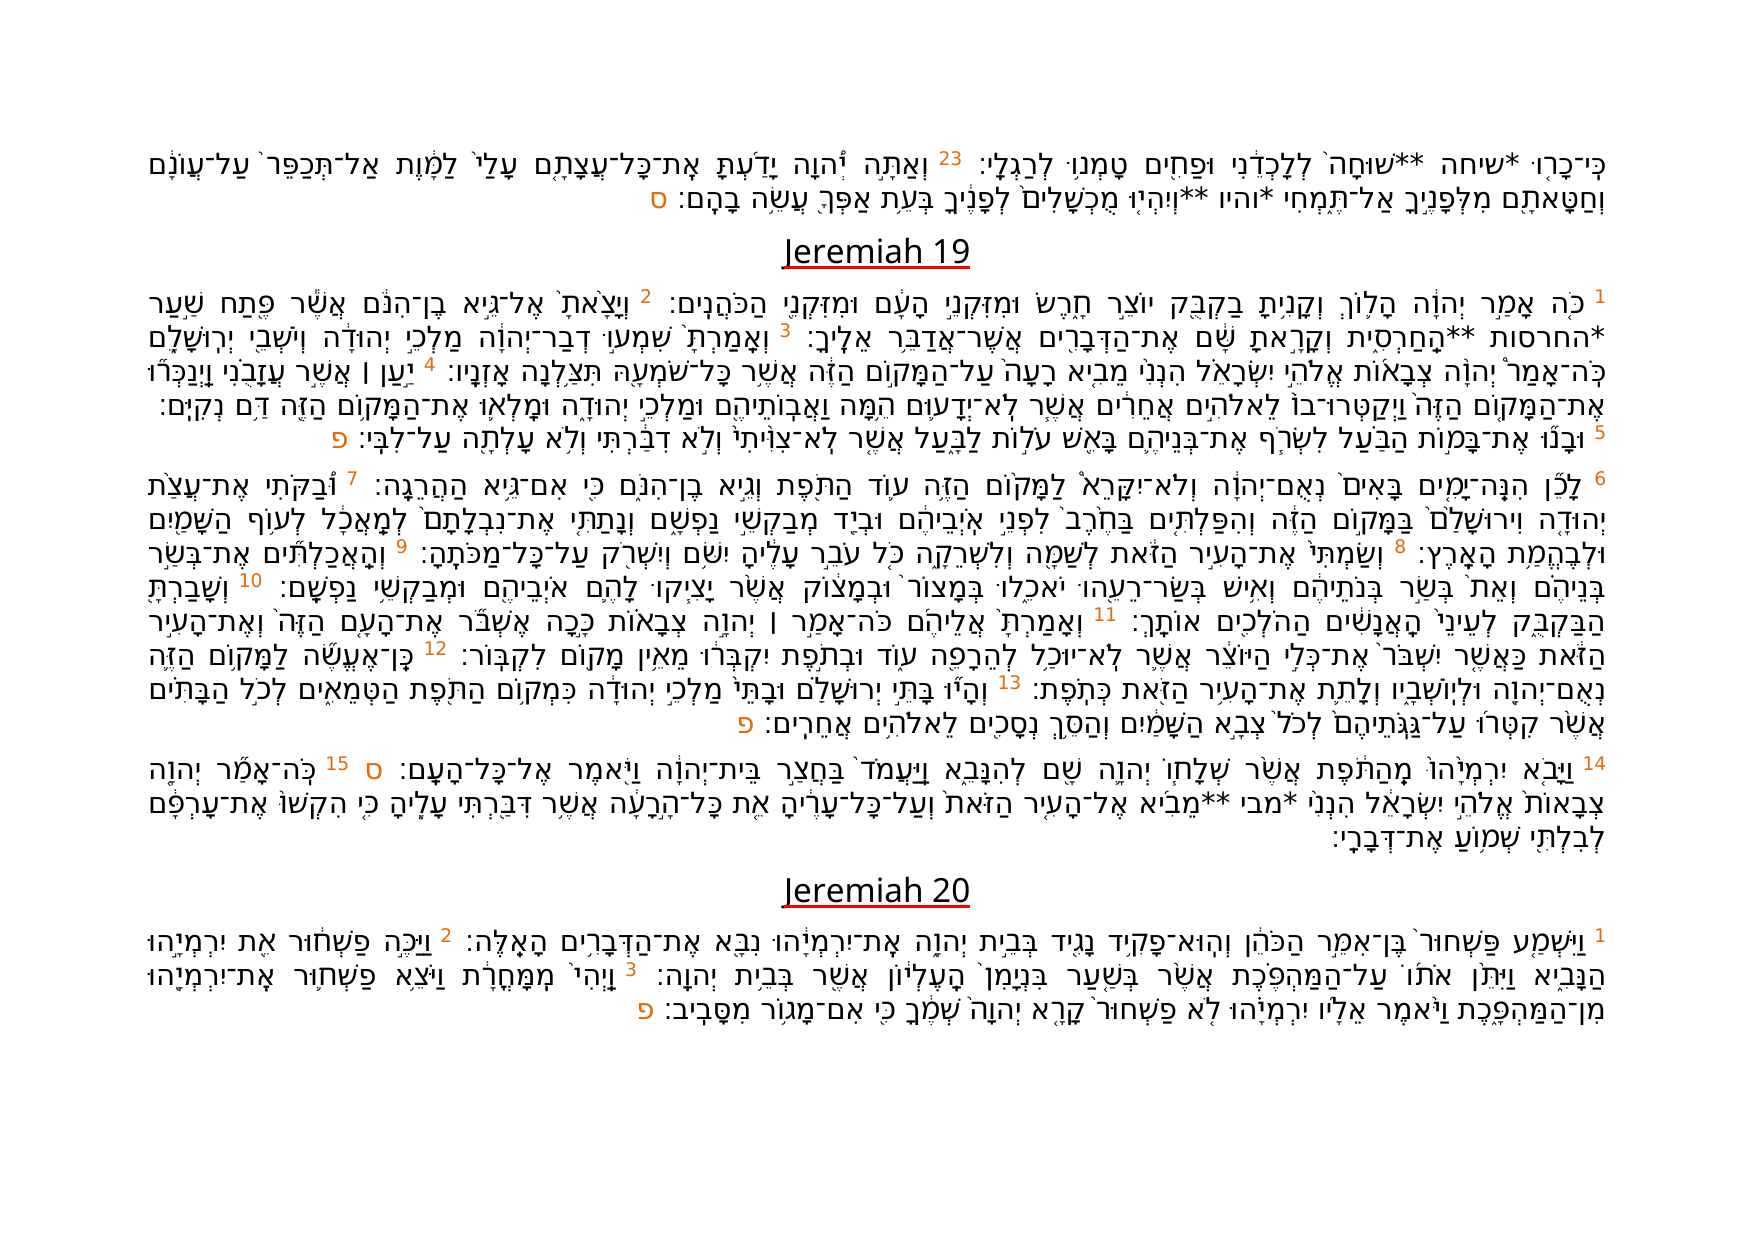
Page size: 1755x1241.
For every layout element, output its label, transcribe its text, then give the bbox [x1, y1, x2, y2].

text 5 וַיְהִ֥י דְבַר־יְהוָ֖ה אֵלַ֥י לֵאמֽוֹר׃ ‬‬‬‬6 הֲכַיּוֹצֵ֨ר הַזֶּ֜ה לֹא־אוּכַ֨ל לַעֲשׂ֥וֹת לָכֶ֛ם בֵּ֥ית יִשְׂרָאֵ֖ל נְאֻם־יְהוָ֑ה הִנֵּ֤ה כַחֹ֙מֶר֙ בְּיַ֣ד הַיּוֹצֵ֔ר כֵּן־אַתֶּ֥ם בְּיָדִ֖י בֵּ֥ית יִשְׂרָאֵֽל׃ ס ‬‬‬‬7 רֶ֣גַע אֲדַבֵּ֔ר עַל־גּ֖וֹי וְעַל־מַמְלָכָ֑ה לִנְת֥וֹשׁ וְלִנְת֖וֹץ וּֽלְהַאֲבִֽיד׃ ‬‬‬‬8 וְשָׁב֙ הַגּ֣וֹי הַה֔וּא מֵרָ֣עָת֔וֹ אֲשֶׁ֥ר דִּבַּ֖רְתִּי עָלָ֑יו וְנִֽחַמְתִּי֙ עַל־הָ֣רָעָ֔ה אֲשֶׁ֥ר חָשַׁ֖בְתִּי לַעֲשׂ֥וֹת לֽוֹ׃ ס ‬‬‬‬9 וְרֶ֣גַע אֲדַבֵּ֔ר עַל־גּ֖וֹי וְעַל־מַמְלָכָ֑ה לִבְנֹ֖ת וְלִנְטֹֽעַ׃ ‬‬‬‬10 וְעָשָׂ֤ה *הרעה **הָרַע֙ בְּעֵינַ֔י לְבִלְתִּ֖י שְׁמֹ֣עַ בְּקוֹלִ֑י וְנִֽחַמְתִּי֙ עַל־הַטּוֹבָ֔ה אֲשֶׁ֥ר אָמַ֖רְתִּי לְהֵיטִ֥יב אוֹתֽוֹ׃ ס ‬‬‬‬11 וְעַתָּ֡ה אֱמָר־נָ֣א אֶל־אִישׁ־יְהוּדָה֩ וְעַל־יוֹשְׁבֵ֨י יְרוּשָׁלִַ֜ם לֵאמֹ֗ר כֹּ֚ה אָמַ֣ר יְהוָ֔ה הִנֵּ֨ה אָנֹכִ֜י יוֹצֵ֤ר עֲלֵיכֶם֙ רָעָ֔ה וְחֹשֵׁ֥ב עֲלֵיכֶ֖ם מַֽחֲשָׁבָ֑ה שׁ֣וּבוּ נָ֗א אִ֚ישׁ מִדַּרְכּ֣וֹ הָֽרָעָ֔ה וְהֵיטִ֥יבוּ דַרְכֵיכֶ֖ם וּמַעַלְלֵיכֶֽם׃ ‬‬‬‬12 וְאָמְר֖וּ נוֹאָ֑שׁ כִּֽי־אַחֲרֵ֤י מַחְשְׁבוֹתֵ֙ינוּ֙ נֵלֵ֔ךְ וְאִ֛ישׁ שְׁרִר֥וּת לִבּֽוֹ־הָרָ֖ע נַעֲשֶֽׂה׃ ס ‬‬‬‬13 לָכֵ֗ן כֹּ֚ה אָמַ֣ר יְהוָ֔ה שַֽׁאֲלוּ־נָא֙ בַּגּוֹיִ֔ם מִ֥י שָׁמַ֖ע כָּאֵ֑לֶּה שַֽׁעֲרֻרִת֙ עָשְׂתָ֣ה מְאֹ֔ד בְּתוּלַ֖ת יִשְׂרָאֵֽל׃ ‬‬‬‬14 הֲיַעֲזֹ֥ב מִצּ֛וּר שָׂדַ֖י שֶׁ֣לֶג לְבָנ֑וֹן אִם־יִנָּתְשׁ֗וּ מַ֛יִם זָרִ֥ים קָרִ֖ים נוֹזְלִֽים׃ ‬‬‬‬15 כִּֽי־שְׁכֵחֻ֥נִי עַמִּ֖י לַשָּׁ֣וְא יְקַטֵּ֑רוּ וַיַּכְשִׁל֤וּם בְּדַרְכֵיהֶם֙ שְׁבִילֵ֣י עוֹלָ֔ם לָלֶ֣כֶת נְתִיב֔וֹת דֶּ֖רֶךְ לֹ֥א סְלוּלָֽה׃ ‬‬‬‬16 לָשׂ֥וּם אַרְצָ֛ם לְשַׁמָּ֖ה *שרוקת **שְׁרִיק֣וֹת עוֹלָ֑ם כֹּ֚ל עוֹבֵ֣ר עָלֶ֔יהָ יִשֹּׁ֖ם וְיָנִ֥יד בְּרֹאשֽׁוֹ׃ ‬‬‬‬17 כְּרֽוּחַ־קָדִ֥ים אֲפִיצֵ֖ם לִפְנֵ֣י אוֹיֵ֑ב עֹ֧רֶף וְלֹֽא־פָנִ֛ים אֶרְאֵ֖ם בְּי֥וֹם אֵידָֽם׃ ס ‬‬‬‬18 וַיֹּאמְר֗וּ לְכ֨וּ וְנַחְשְׁבָ֥ה עַֽל־יִרְמְיָהוּ֮ מַחֲשָׁבוֹת֒ כִּי֩ לֹא־תֹאבַ֨ד תּוֹרָ֜ה מִכֹּהֵ֗ן וְעֵצָה֙ מֵֽחָכָ֔ם וְדָבָ֖ר מִנָּבִ֑יא לְכוּ֙ וְנַכֵּ֣הוּ בַלָּשׁ֔וֹן וְאַל־נַקְשִׁ֖יבָה אֶל־כָּל־דְּבָרָֽיו׃ ‬‬‬‬19 הַקְשִׁ֥יבָה יְהוָ֖ה אֵלָ֑י וּשְׁמַ֖ע לְק֥וֹל יְרִיבָֽי׃ ‬‬‬‬20 הַיְשֻׁלַּ֤ם תַּֽחַת־טוֹבָה֙ רָעָ֔ה כִּֽי־כָר֥וּ שׁוּחָ֖ה לְנַפְשִׁ֑י זְכֹ֣ר ׀ עָמְדִ֣י לְפָנֶ֗יךָ לְדַבֵּ֤ר עֲלֵיהֶם֙ טוֹבָ֔ה לְהָשִׁ֥יב אֶת־חֲמָתְךָ֖ מֵהֶֽם׃ ‬‬‬‬21 לָכֵן֩ תֵּ֨ן אֶת־בְּנֵיהֶ֜ם לָרָעָ֗ב וְהַגִּרֵם֮ עַל־יְדֵי־חֶרֶב֒ וְתִֽהְיֶ֨נָה נְשֵׁיהֶ֤ם שַׁכֻּלוֹת֙ וְאַלְמָנ֔וֹת וְאַ֨נְשֵׁיהֶ֔ם יִֽהְי֖וּ הֲרֻ֣גֵי מָ֑וֶת בַּח֣וּרֵיהֶ֔ם מֻכֵּי־חֶ֖רֶב בַּמִּלְחָמָֽה׃ ‬‬‬‬22 תִּשָּׁמַ֤ע זְעָקָה֙ מִבָּ֣תֵּיהֶ֔ם כִּֽי־תָבִ֧יא עֲלֵיהֶ֛ם גְּד֖וּד פִּתְאֹ֑ם כִּֽי־כָר֤וּ *שיחה **שׁוּחָה֙ לְלָכְדֵ֔נִי וּפַחִ֖ים טָמְנ֥וּ לְרַגְלָֽי׃ ‬‬‬‬23 וְאַתָּ֣ה יְ֠הוָה יָדַ֜עְתָּ אֶֽת־כָּל־עֲצָתָ֤ם עָלַי֙ לַמָּ֔וֶת אַל־תְּכַפֵּר֙ עַל־עֲוֺנָ֔ם וְחַטָּאתָ֖ם מִלְּפָנֶ֣יךָ אַל־תֶּ֑מְחִי *והיו **וְיִהְי֤וּ מֻכְשָׁלִים֙ לְפָנֶ֔יךָ בְּעֵ֥ת אַפְּךָ֖ עֲשֵׂ֥ה בָהֶֽם׃ ס ‬‬‬‬‬‬‬‬‬‬‬‬‬‬‬‬‬‬‬‬‬‬‬ [148, 148, 1606, 216]
text Jeremiah 19‬‬ [148, 228, 1606, 273]
text ‬‬‬‬6 לָכֵ֞ן הִנֵּֽה־יָמִ֤ים בָּאִים֙ נְאֻם־יְהוָ֔ה וְלֹא־יִקָּרֵא֩ לַמָּק֨וֹם הַזֶּ֥ה ע֛וֹד הַתֹּ֖פֶת וְגֵ֣יא בֶן־הִנֹּ֑ם כִּ֖י אִם־גֵּ֥יא הַהֲרֵגָֽה׃ ‬‬‬‬7 וּ֠בַקֹּתִי אֶת־עֲצַ֨ת יְהוּדָ֤ה וִירוּשָׁלִַ֙ם֙ בַּמָּק֣וֹם הַזֶּ֔ה וְהִפַּלְתִּ֤ים בַּחֶ֙רֶב֙ לִפְנֵ֣י אֹֽיְבֵיהֶ֔ם וּבְיַ֖ד מְבַקְשֵׁ֣י נַפְשָׁ֑ם וְנָתַתִּ֤י אֶת־נִבְלָתָם֙ לְמַֽאֲכָ֔ל לְע֥וֹף הַשָּׁמַ֖יִם וּלְבֶהֱמַ֥ת הָאָֽרֶץ׃ ‬‬‬‬8 וְשַׂמְתִּי֙ אֶת־הָעִ֣יר הַזֹּ֔את לְשַׁמָּ֖ה וְלִשְׁרֵקָ֑ה כֹּ֚ל עֹבֵ֣ר עָלֶ֔יהָ יִשֹּׁ֥ם וְיִשְׁרֹ֖ק עַל־כָּל־מַכֹּתֶֽהָ׃ ‬‬‬‬9 וְהַֽאֲכַלְתִּ֞ים אֶת־בְּשַׂ֣ר בְּנֵיהֶ֗ם וְאֵת֙ בְּשַׂ֣ר בְּנֹתֵיהֶ֔ם וְאִ֥ישׁ בְּשַׂר־רֵעֵ֖הוּ יֹאכֵ֑לוּ בְּמָצוֹר֙ וּבְמָצ֔וֹק אֲשֶׁ֨ר יָצִ֧יקוּ לָהֶ֛ם אֹיְבֵיהֶ֖ם וּמְבַקְשֵׁ֥י נַפְשָֽׁם׃ ‬‬‬‬10 וְשָׁבַרְתָּ֖ הַבַּקְבֻּ֑ק לְעֵינֵי֙ הָֽאֲנָשִׁ֔ים הַהֹלְכִ֖ים אוֹתָֽךְ׃ ‬‬‬‬11 וְאָמַרְתָּ֨ אֲלֵיהֶ֜ם כֹּה־אָמַ֣ר ׀ יְהוָ֣ה צְבָא֗וֹת כָּ֣כָה אֶשְׁבֹּ֞ר אֶת־הָעָ֤ם הַזֶּה֙ וְאֶת־הָעִ֣יר הַזֹּ֔את כַּאֲשֶׁ֤ר יִשְׁבֹּר֙ אֶת־כְּלִ֣י הַיּוֹצֵ֔ר אֲשֶׁ֛ר לֹֽא־יוּכַ֥ל לְהֵרָפֵ֖ה ע֑וֹד וּבְתֹ֣פֶת יִקְבְּר֔וּ מֵאֵ֥ין מָק֖וֹם לִקְבּֽוֹר׃ ‬‬‬‬12 כֵּֽן־אֶעֱשֶׂ֞ה לַמָּק֥וֹם הַזֶּ֛ה נְאֻם־יְהוָ֖ה וּלְיֽוֹשְׁבָ֑יו וְלָתֵ֛ת אֶת־הָעִ֥יר הַזֹּ֖את כְּתֹֽפֶת׃ ‬‬‬‬13 וְהָי֞וּ בָּתֵּ֣י יְרוּשָׁלִַ֗ם וּבָתֵּי֙ מַלְכֵ֣י יְהוּדָ֔ה כִּמְק֥וֹם הַתֹּ֖פֶת הַטְּמֵאִ֑ים לְכֹ֣ל הַבָּתִּ֗ים אֲשֶׁ֨ר קִטְּר֜וּ עַל־גַּגֹּֽתֵיהֶם֙ לְכֹל֙ צְבָ֣א הַשָּׁמַ֔יִם וְהַסֵּ֥ךְ נְסָכִ֖ים לֵאלֹהִ֥ים אֲחֵרִֽים׃ פ ‬‬‬‬‬‬‬‬‬‬‬‬ [148, 468, 1606, 740]
text 1 וַיִּשְׁמַ֤ע פַּשְׁחוּר֙ בֶּן־אִמֵּ֣ר הַכֹּהֵ֔ן וְהֽוּא־פָקִ֥יד נָגִ֖יד בְּבֵ֣ית יְהוָ֑ה אֶֽת־יִרְמְיָ֔הוּ נִבָּ֖א אֶת־הַדְּבָרִ֥ים הָאֵֽלֶּה׃ 2 וַיַּכֶּ֣ה פַשְׁח֔וּר אֵ֖ת יִרְמְיָ֣הוּ הַנָּבִ֑יא וַיִּתֵּ֨ן אֹת֜וֹ עַל־הַמַּהְפֶּ֗כֶת אֲשֶׁ֨ר בְּשַׁ֤עַר בִּנְיָמִן֙ הָֽעֶלְי֔וֹן אֲשֶׁ֖ר בְּבֵ֥ית יְהוָֽה׃ ‬‬‬‬3 וַֽיְהִי֙ מִֽמָּחֳרָ֔ת וַיֹּצֵ֥א פַשְׁח֛וּר אֶֽת־יִרְמְיָ֖הוּ מִן־הַמַּהְפָּ֑כֶת וַיֹּ֨אמֶר אֵלָ֜יו יִרְמְיָ֗הוּ לֹ֤א פַשְׁחוּר֙ קָרָ֤א יְהוָה֙ שְׁמֶ֔ךָ כִּ֖י אִם־מָג֥וֹר מִסָּבִֽיב׃ פ ‬‬‬‬‬‬ [148, 925, 1606, 1027]
text 14 וַיָּבֹ֤א יִרְמְיָ֙הוּ֙ מֵֽהַתֹּ֔פֶת אֲשֶׁ֨ר שְׁלָח֧וֹ יְהוָ֛ה שָׁ֖ם לְהִנָּבֵ֑א וַֽיַּעֲמֹד֙ בַּחֲצַ֣ר בֵּית־יְהוָ֔ה וַיֹּ֖אמֶר אֶל־כָּל־הָעָֽם׃ ס ‬‬‬‬15 כֹּֽה־אָמַ֞ר יְהוָ֤ה צְבָאוֹת֙ אֱלֹהֵ֣י יִשְׂרָאֵ֔ל הִנְנִ֨י *מבי **מֵבִ֜יא אֶל־הָעִ֤יר הַזֹּאת֙ וְעַל־כָּל־עָרֶ֔יהָ אֵ֚ת כָּל־הָ֣רָעָ֔ה אֲשֶׁ֥ר דִּבַּ֖רְתִּי עָלֶ֑יהָ כִּ֤י הִקְשׁוּ֙ אֶת־עָרְפָּ֔ם לְבִלְתִּ֖י שְׁמ֥וֹעַ אֶת־דְּבָרָֽי׃ ‬‬‬‬‬‬ [148, 752, 1606, 854]
text 1 כֹּ֚ה אָמַ֣ר יְהוָ֔ה הָל֛וֹךְ וְקָנִ֥יתָ בַקְבֻּ֖ק יוֹצֵ֣ר חָ֑רֶשׂ וּמִזִּקְנֵ֣י הָעָ֔ם וּמִזִּקְנֵ֖י הַכֹּהֲנִֽים׃ 2 וְיָצָ֙אתָ֙ אֶל־גֵּ֣יא בֶן־הִנֹּ֔ם אֲשֶׁ֕ר פֶּ֖תַח שַׁ֣עַר *החרסות **הַֽחַרְסִ֑ית וְקָרָ֣אתָ שָּׁ֔ם אֶת־הַדְּבָרִ֖ים אֲשֶׁר־אֲדַבֵּ֥ר אֵלֶֽיךָ׃ ‬‬‬‬3 וְאָֽמַרְתָּ֙ שִׁמְע֣וּ דְבַר־יְהוָ֔ה מַלְכֵ֣י יְהוּדָ֔ה וְיֹשְׁבֵ֖י יְרֽוּשָׁלָ֑͏ִם כֹּֽה־אָמַר֩ יְהוָ֨ה צְבָא֜וֹת אֱלֹהֵ֣י יִשְׂרָאֵ֗ל הִנְנִ֨י מֵבִ֤יא רָעָה֙ עַל־הַמָּק֣וֹם הַזֶּ֔ה אֲשֶׁ֥ר כָּל־שֹׁמְעָ֖הּ תִּצַּ֥לְנָה אָזְנָֽיו׃ ‬‬‬‬4 יַ֣עַן ׀ אֲשֶׁ֣ר עֲזָבֻ֗נִי וַֽיְנַכְּר֞וּ אֶת־הַמָּק֤וֹם הַזֶּה֙ וַיְקַטְּרוּ־בוֹ֙ לֵאלֹהִ֣ים אֲחֵרִ֔ים אֲשֶׁ֧ר לֹֽא־יְדָע֛וּם הֵ֥מָּה וַאֲבֽוֹתֵיהֶ֖ם וּמַלְכֵ֣י יְהוּדָ֑ה וּמָֽלְא֛וּ אֶת־הַמָּק֥וֹם הַזֶּ֖ה דַּ֥ם נְקִיִּֽם׃ ‬‬‬‬5 וּבָנ֞וּ אֶת־בָּמ֣וֹת הַבַּ֗עַל לִשְׂרֹ֧ף אֶת־בְּנֵיהֶ֛ם בָּאֵ֖שׁ עֹל֣וֹת לַבָּ֑עַל אֲשֶׁ֤ר לֹֽא־צִוִּ֙יתִי֙ וְלֹ֣א דִבַּ֔רְתִּי וְלֹ֥א עָלְתָ֖ה עַל־לִבִּֽי׃ פ ‬‬‬‬ [148, 286, 1606, 456]
text Jeremiah 20‬‬ [148, 867, 1606, 912]
